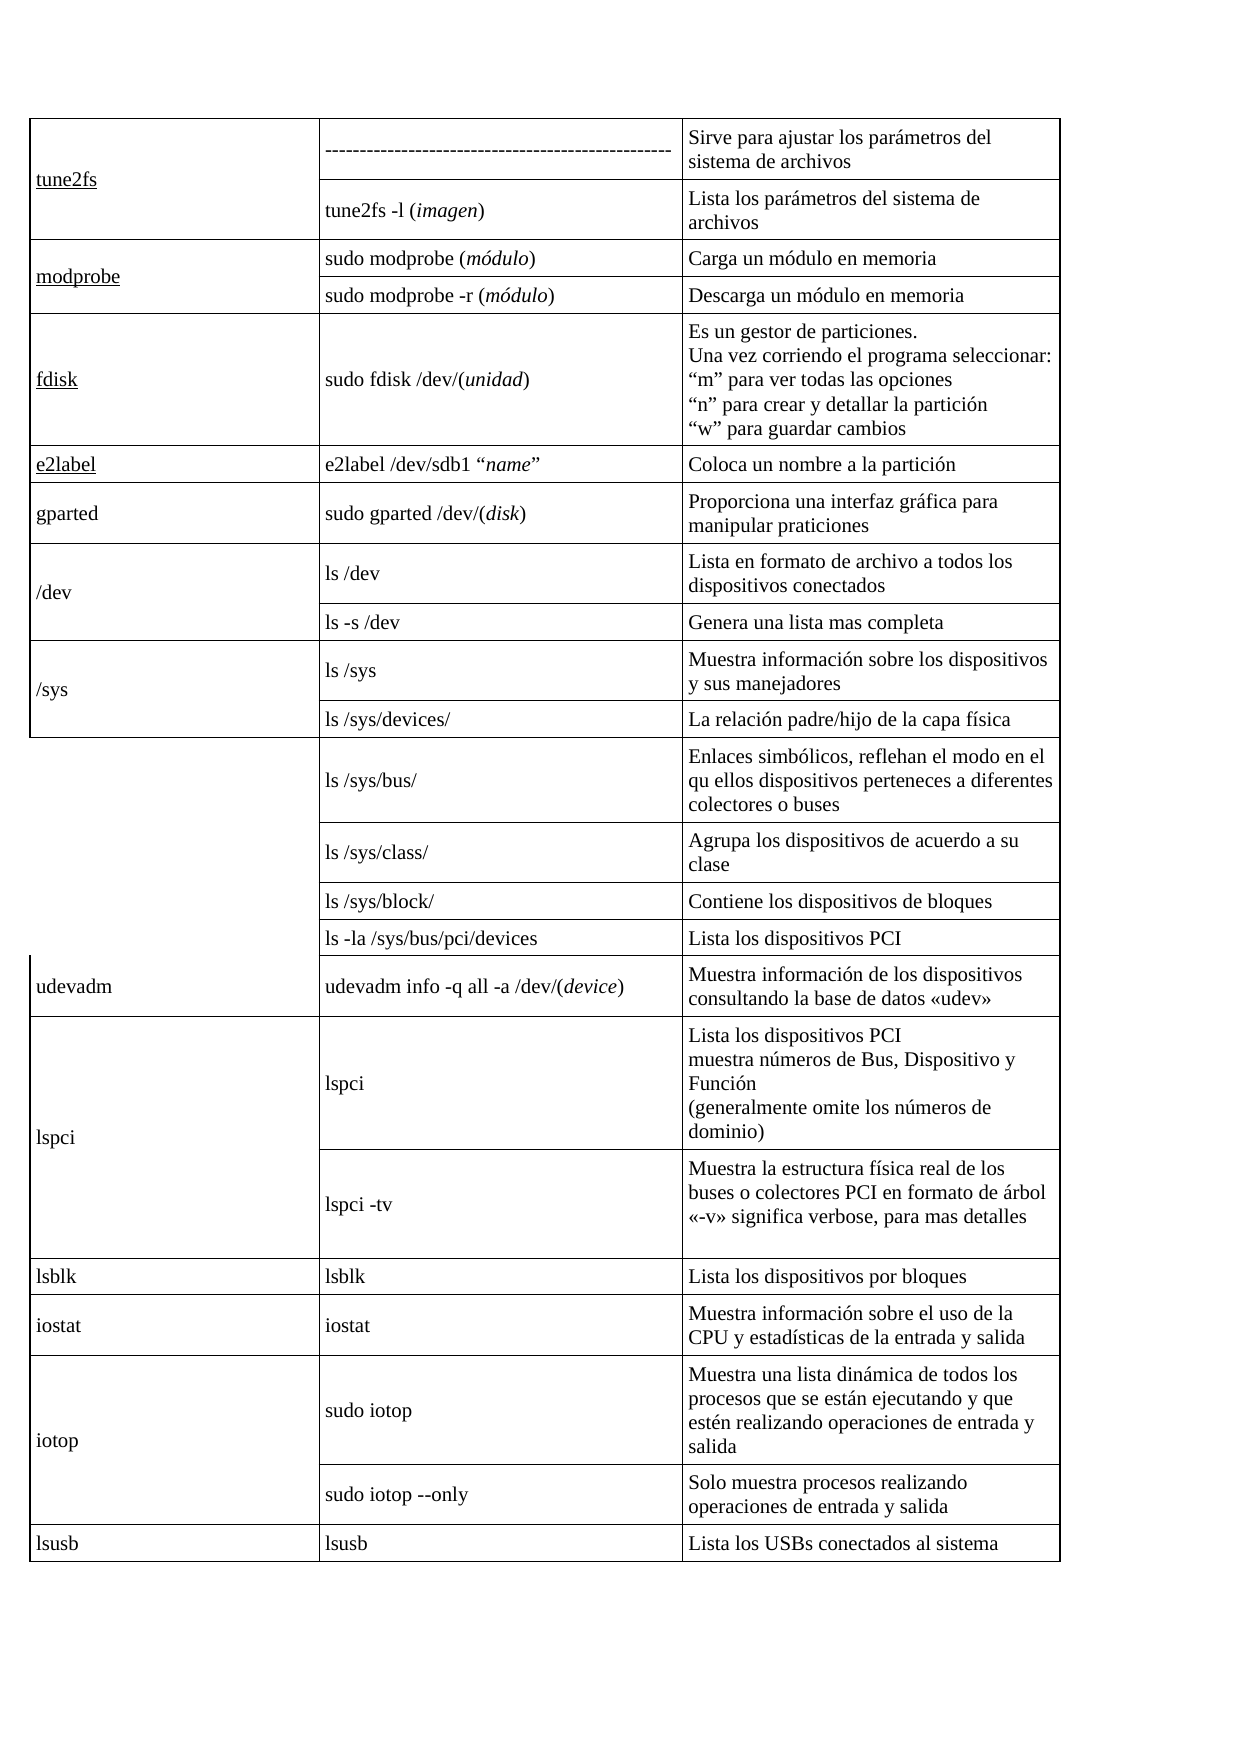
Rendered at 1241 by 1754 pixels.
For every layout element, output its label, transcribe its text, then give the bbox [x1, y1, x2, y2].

table_cell gparted [31, 483, 319, 542]
table_cell La relación padre/hijo de la capa física [683, 701, 1059, 737]
table_cell tune2fs -l (imagen) [320, 180, 682, 239]
table_cell ls /sys/bus/ [320, 738, 682, 822]
table_cell /dev [31, 544, 319, 640]
table_cell Coloca un nombre a la partición [683, 446, 1059, 482]
table_cell Lista los USBs conectados al sistema [683, 1525, 1059, 1561]
table_cell Muestra información sobre el uso de la CPU y estadísticas de la entrada y salida [683, 1295, 1059, 1355]
table_cell Genera una lista mas completa [683, 604, 1059, 640]
table_cell Es un gestor de particiones. Una vez corriendo el programa seleccionar: “m” para ver todas las opciones “n” para crear y detallar la partición “w” para guardar cambios [683, 314, 1059, 445]
table_cell Lista los dispositivos por bloques [683, 1259, 1059, 1294]
table_cell /sys [31, 641, 319, 737]
table_cell Enlaces simbólicos, reflehan el modo en el qu ellos dispositivos perteneces a diferentes colectores o buses [683, 738, 1059, 822]
table_cell udevadm [31, 955, 319, 1016]
table_cell Sirve para ajustar los parámetros del sistema de archivos [683, 119, 1059, 179]
table_cell sudo iotop [320, 1356, 682, 1463]
table_cell e2label [31, 446, 319, 482]
table_cell lsblk [31, 1259, 319, 1294]
table_cell lspci [31, 1017, 319, 1257]
table_cell Proporciona una interfaz gráfica para manipular praticiones [683, 483, 1059, 542]
table_cell tune2fs [31, 119, 319, 239]
table_cell Agrupa los dispositivos de acuerdo a su clase [683, 823, 1059, 882]
table_cell Lista los dispositivos PCI muestra números de Bus, Dispositivo y Función (generalmente omite los números de dominio) [683, 1017, 1059, 1149]
table_cell lspci [320, 1017, 682, 1149]
table_cell iostat [320, 1295, 682, 1355]
table_cell ls /sys/devices/ [320, 701, 682, 737]
table_cell Descarga un módulo en memoria [683, 277, 1059, 312]
table_cell Muestra la estructura física real de los buses o colectores PCI en formato de árbol «-v» significa verbose, para mas detalles [683, 1150, 1059, 1257]
table_cell Contiene los dispositivos de bloques [683, 883, 1059, 919]
table_cell -------------------------------------------------- [320, 119, 682, 179]
table_cell lspci -tv [320, 1150, 682, 1257]
table_cell sudo gparted /dev/(disk) [320, 483, 682, 542]
table_cell ls /sys/class/ [320, 823, 682, 882]
table_cell sudo fdisk /dev/(unidad) [320, 314, 682, 445]
table_cell modprobe [31, 240, 319, 312]
table_cell udevadm info -q all -a /dev/(device) [320, 956, 682, 1016]
table_cell Carga un módulo en memoria [683, 240, 1059, 276]
table_cell ls /dev [320, 544, 682, 603]
table_cell e2label /dev/sdb1 “name” [320, 446, 682, 482]
table_cell Muestra una lista dinámica de todos los procesos que se están ejecutando y que estén realizando operaciones de entrada y salida [683, 1356, 1059, 1463]
table_cell Lista en formato de archivo a todos los dispositivos conectados [683, 544, 1059, 603]
table_cell ls -s /dev [320, 604, 682, 640]
table_cell iostat [31, 1295, 319, 1355]
table_cell ls /sys [320, 641, 682, 700]
table_cell Lista los parámetros del sistema de archivos [683, 180, 1059, 239]
table_cell fdisk [31, 314, 319, 445]
table_cell lsusb [31, 1525, 319, 1561]
table_cell sudo modprobe (módulo) [320, 240, 682, 276]
table_cell lsusb [320, 1525, 682, 1561]
table_cell ls -la /sys/bus/pci/devices [320, 920, 682, 955]
table_cell Muestra información sobre los dispositivos y sus manejadores [683, 641, 1059, 700]
table_cell Muestra información de los dispositivos consultando la base de datos «udev» [683, 956, 1059, 1016]
table_cell lsblk [320, 1259, 682, 1294]
table_cell Solo muestra procesos realizando operaciones de entrada y salida [683, 1465, 1059, 1524]
table_cell sudo modprobe -r (módulo) [320, 277, 682, 312]
table_cell sudo iotop --only [320, 1465, 682, 1524]
table_cell Lista los dispositivos PCI [683, 920, 1059, 955]
table_cell iotop [31, 1356, 319, 1524]
table_cell ls /sys/block/ [320, 883, 682, 919]
